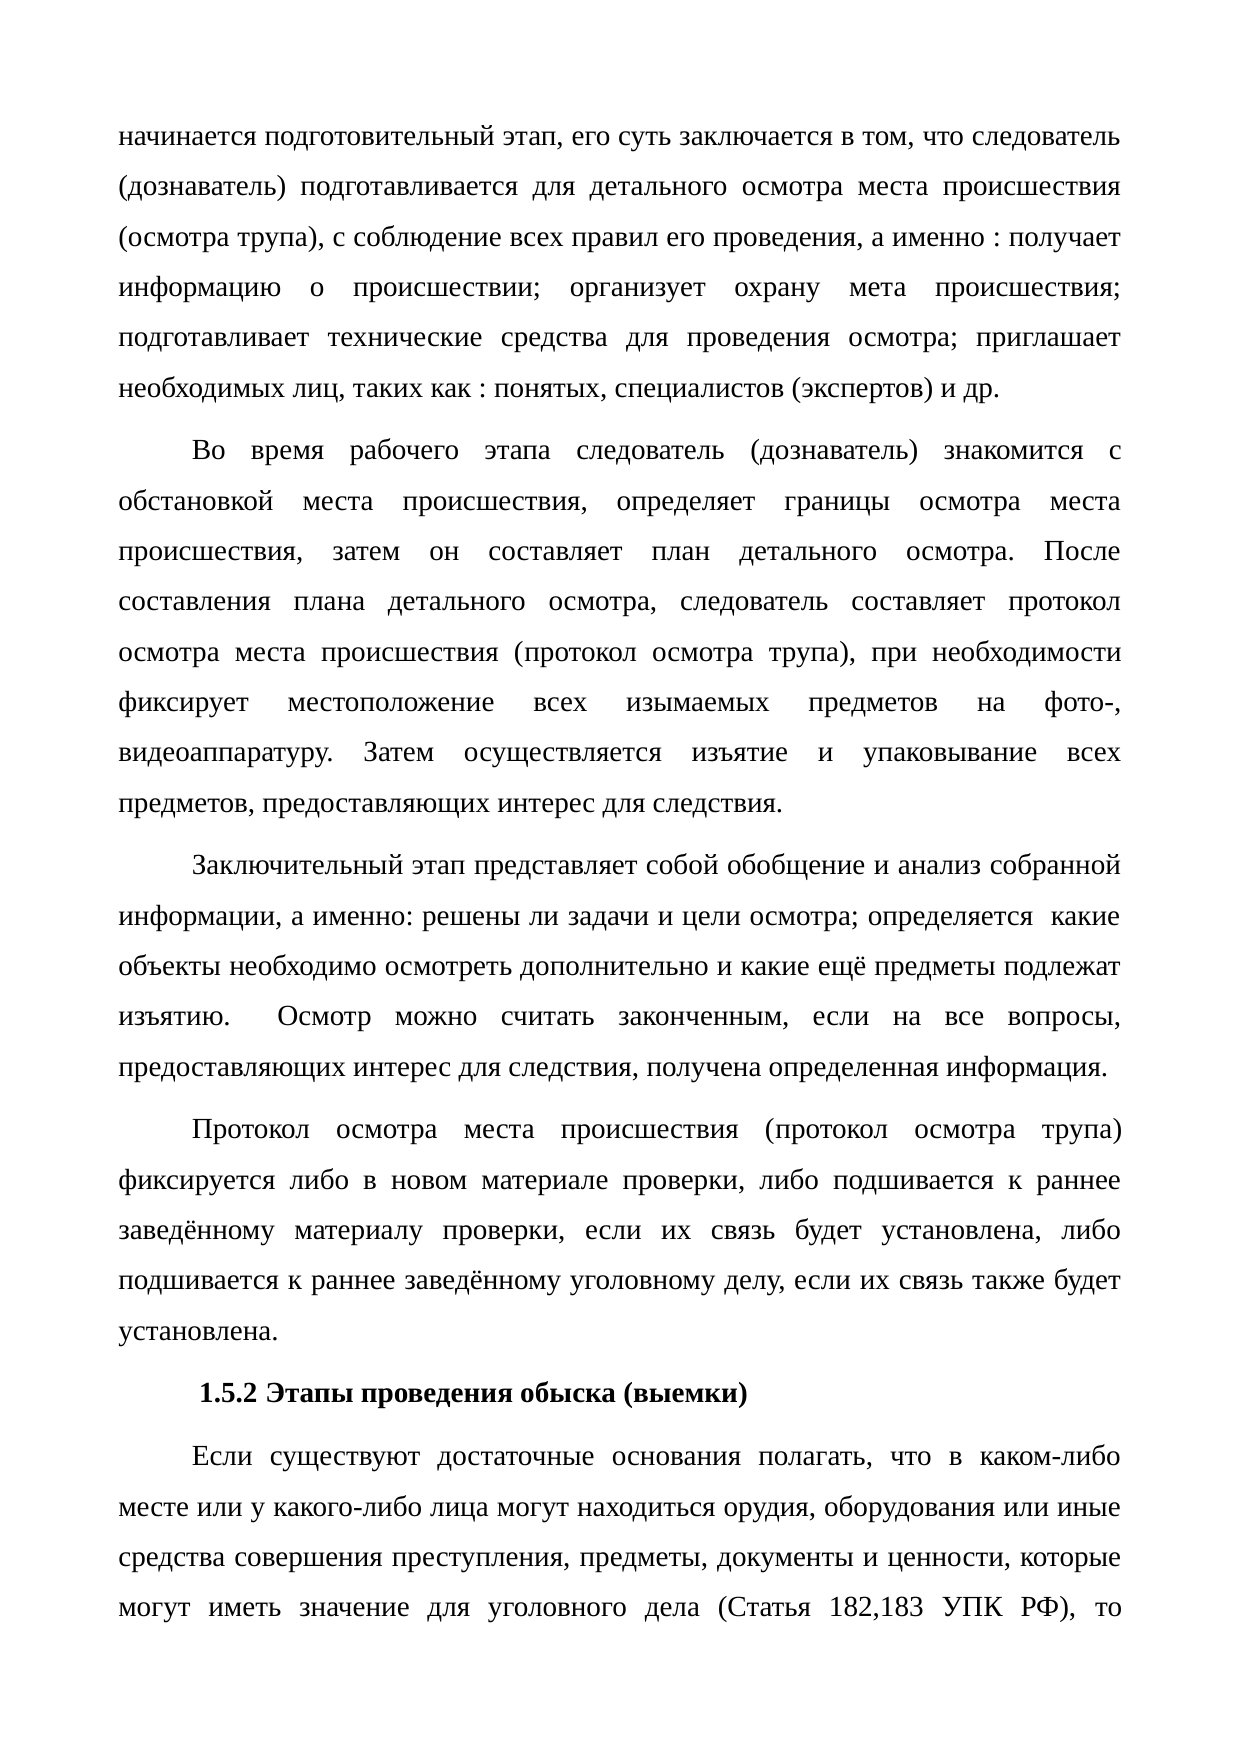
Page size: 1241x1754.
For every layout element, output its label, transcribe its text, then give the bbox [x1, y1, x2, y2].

text Если существуют достаточные основания полагать, что в каком-либо месте или у какого-либо лица могут находиться орудия, оборудования или иные средства совершения преступления, предметы, документы и ценности, которые могут иметь значение для уголовного дела (Статья 182,183 УПК РФ), то [118, 1438, 1122, 1623]
text Во время рабочего этапа следователь (дознаватель) знакомится с обстановкой места происшествия, определяет границы осмотра места происшествия, затем он составляет план детального осмотра. После составления плана детального осмотра, следователь составляет протокол осмотра места происшествия (протокол осмотра трупа), при необходимости фиксирует местоположение всех изымаемых предметов на фото-, видеоаппаратуру. Затем осуществляется изъятие и упаковывание всех предметов, предоставляющих интерес для следствия. [118, 432, 1122, 818]
text начинается подготовительный этап, его суть заключается в том, что следователь (дознаватель) подготавливается для детального осмотра места происшествия (осмотра трупа), с соблюдение всех правил его проведения, а именно : получает информацию о происшествии; организует охрану мета происшествия; подготавливает технические средства для проведения осмотра; приглашает необходимых лиц, таких как : понятых, специалистов (экспертов) и др. [118, 118, 1122, 403]
text Заключительный этап представляет собой обобщение и анализ собранной информации, а именно: решены ли задачи и цели осмотра; определяется какие объекты необходимо осмотреть дополнительно и какие ещё предметы подлежат изъятию. Осмотр можно считать законченным, если на все вопросы, предоставляющих интерес для следствия, получена определенная информация. [118, 847, 1122, 1082]
text 1.5.2 Этапы проведения обыска (выемки) [118, 1376, 1122, 1409]
text Протокол осмотра места происшествия (протокол осмотра трупа) фиксируется либо в новом материале проверки, либо подшивается к раннее заведённому материалу проверки, если их связь будет установлена, либо подшивается к раннее заведённому уголовному делу, если их связь также будет установлена. [118, 1112, 1122, 1346]
